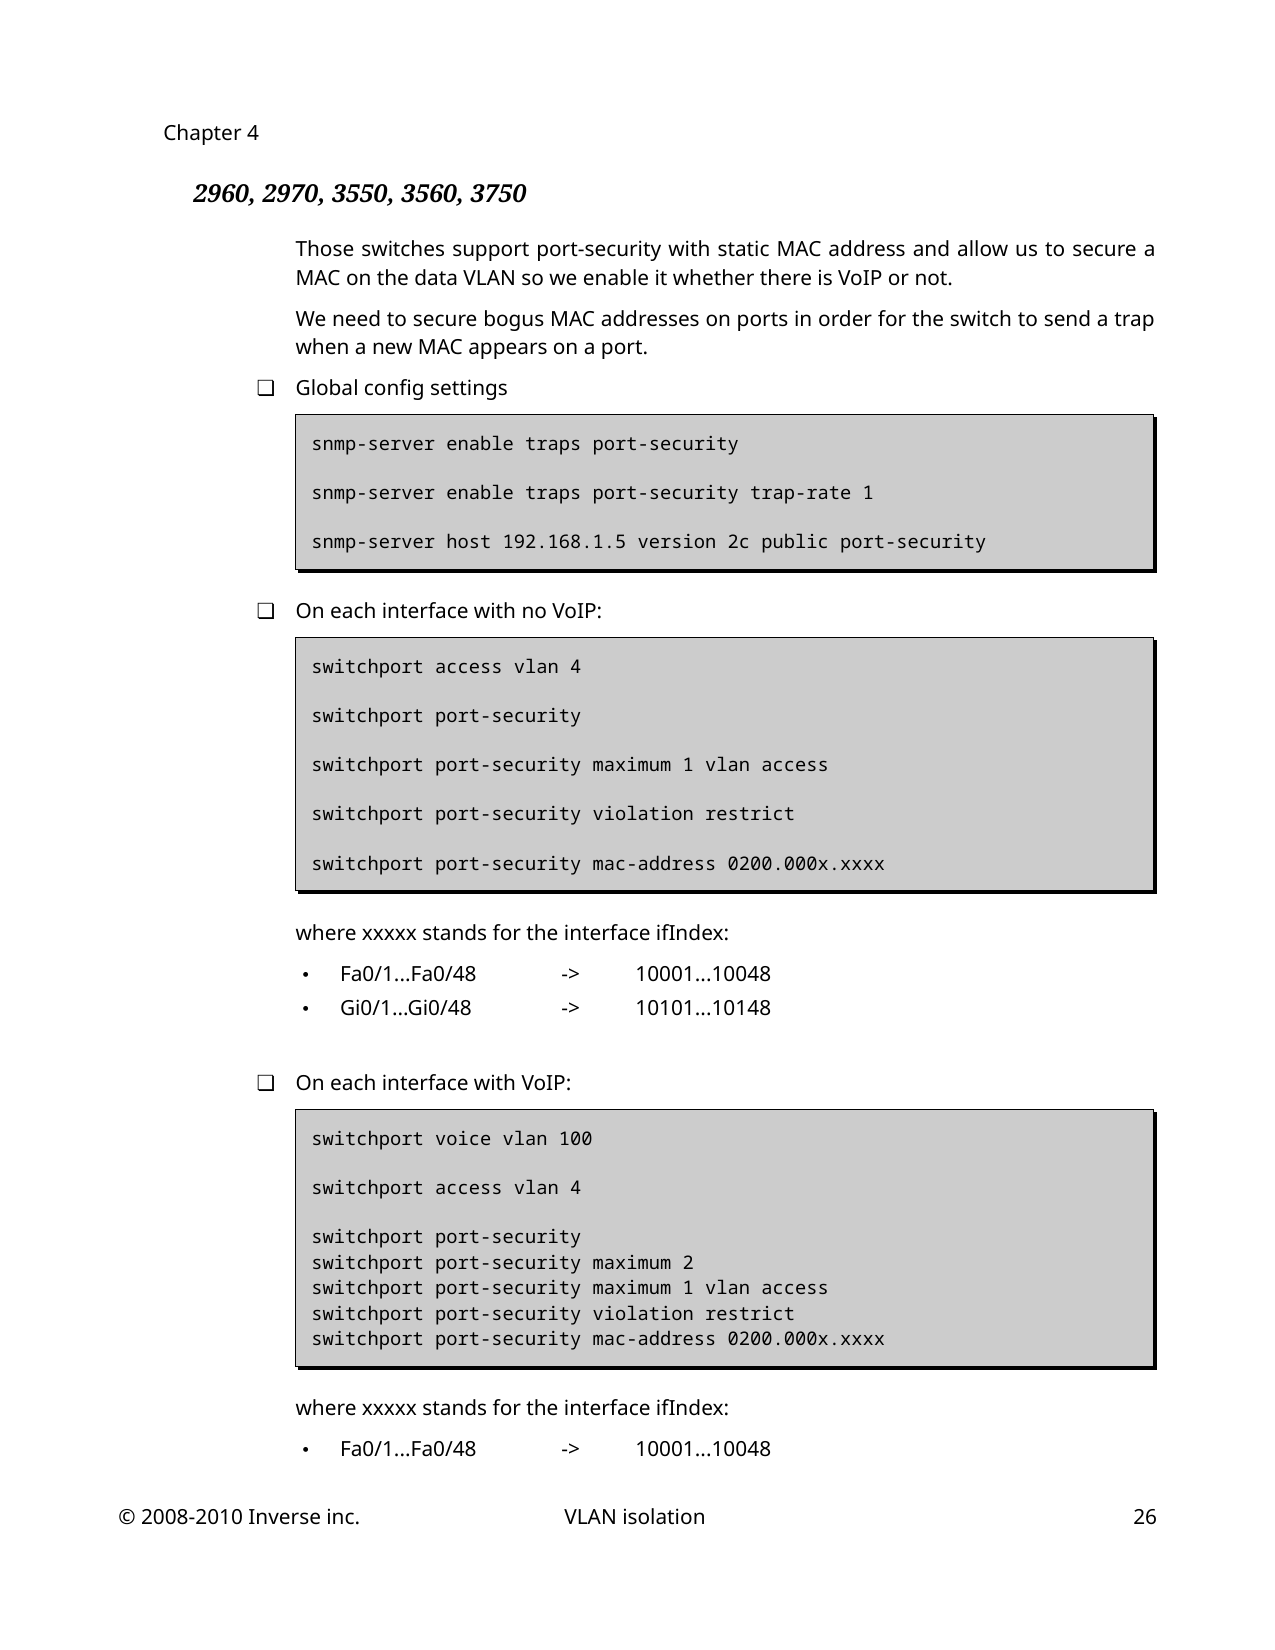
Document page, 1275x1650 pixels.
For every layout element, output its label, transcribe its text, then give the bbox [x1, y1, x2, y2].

list Gi0/1...Gi0/48 -> 10101...10148 [302, 993, 1157, 1021]
text We need to secure bogus MAC addresses on ports in order for the switch to send a trap when a new MAC appears on a port. [295, 304, 1157, 361]
text switchport access vlan 4 [296, 1158, 1153, 1200]
text Those switches support port-security with static MAC address and allow us to secure a MAC on the data VLAN so we enable it whether there is VoIP or not. [295, 234, 1157, 291]
list Fa0/1...Fa0/48 -> 10001...10048 [302, 959, 1157, 987]
text switchport port-security [296, 686, 1153, 728]
text switchport voice vlan 100 [296, 1110, 1153, 1151]
subtitle 2960, 2970, 3550, 3560, 3750 [156, 176, 1157, 210]
text switchport access vlan 4 [296, 638, 1153, 679]
text snmp-server host 192.168.1.5 version 2c public port-security [296, 513, 1153, 569]
text switchport port-security mac-address 0200.000x.xxxx [296, 834, 1153, 890]
list ❏ On each interface with VoIP: [256, 1068, 1157, 1097]
list Fa0/1...Fa0/48 -> 10001...10048 [302, 1434, 1157, 1463]
text where xxxxx stands for the interface ifIndex: [295, 918, 1157, 946]
text switchport port-security switchport port-security maximum 2 switchport port-security maximum 1 vlan access switchport port-security violation restrict switchport port-security mac-address 0200.000x.xxxx [296, 1208, 1153, 1366]
text switchport port-security violation restrict [296, 785, 1153, 826]
text snmp-server enable traps port-security [296, 415, 1153, 456]
list ❏ Global config settings [256, 373, 1157, 402]
text where xxxxx stands for the interface ifIndex: [295, 1393, 1157, 1422]
text switchport port-security maximum 1 vlan access [296, 736, 1153, 777]
text snmp-server enable traps port-security trap-rate 1 [296, 463, 1153, 505]
list ❏ On each interface with no VoIP: [256, 596, 1157, 625]
